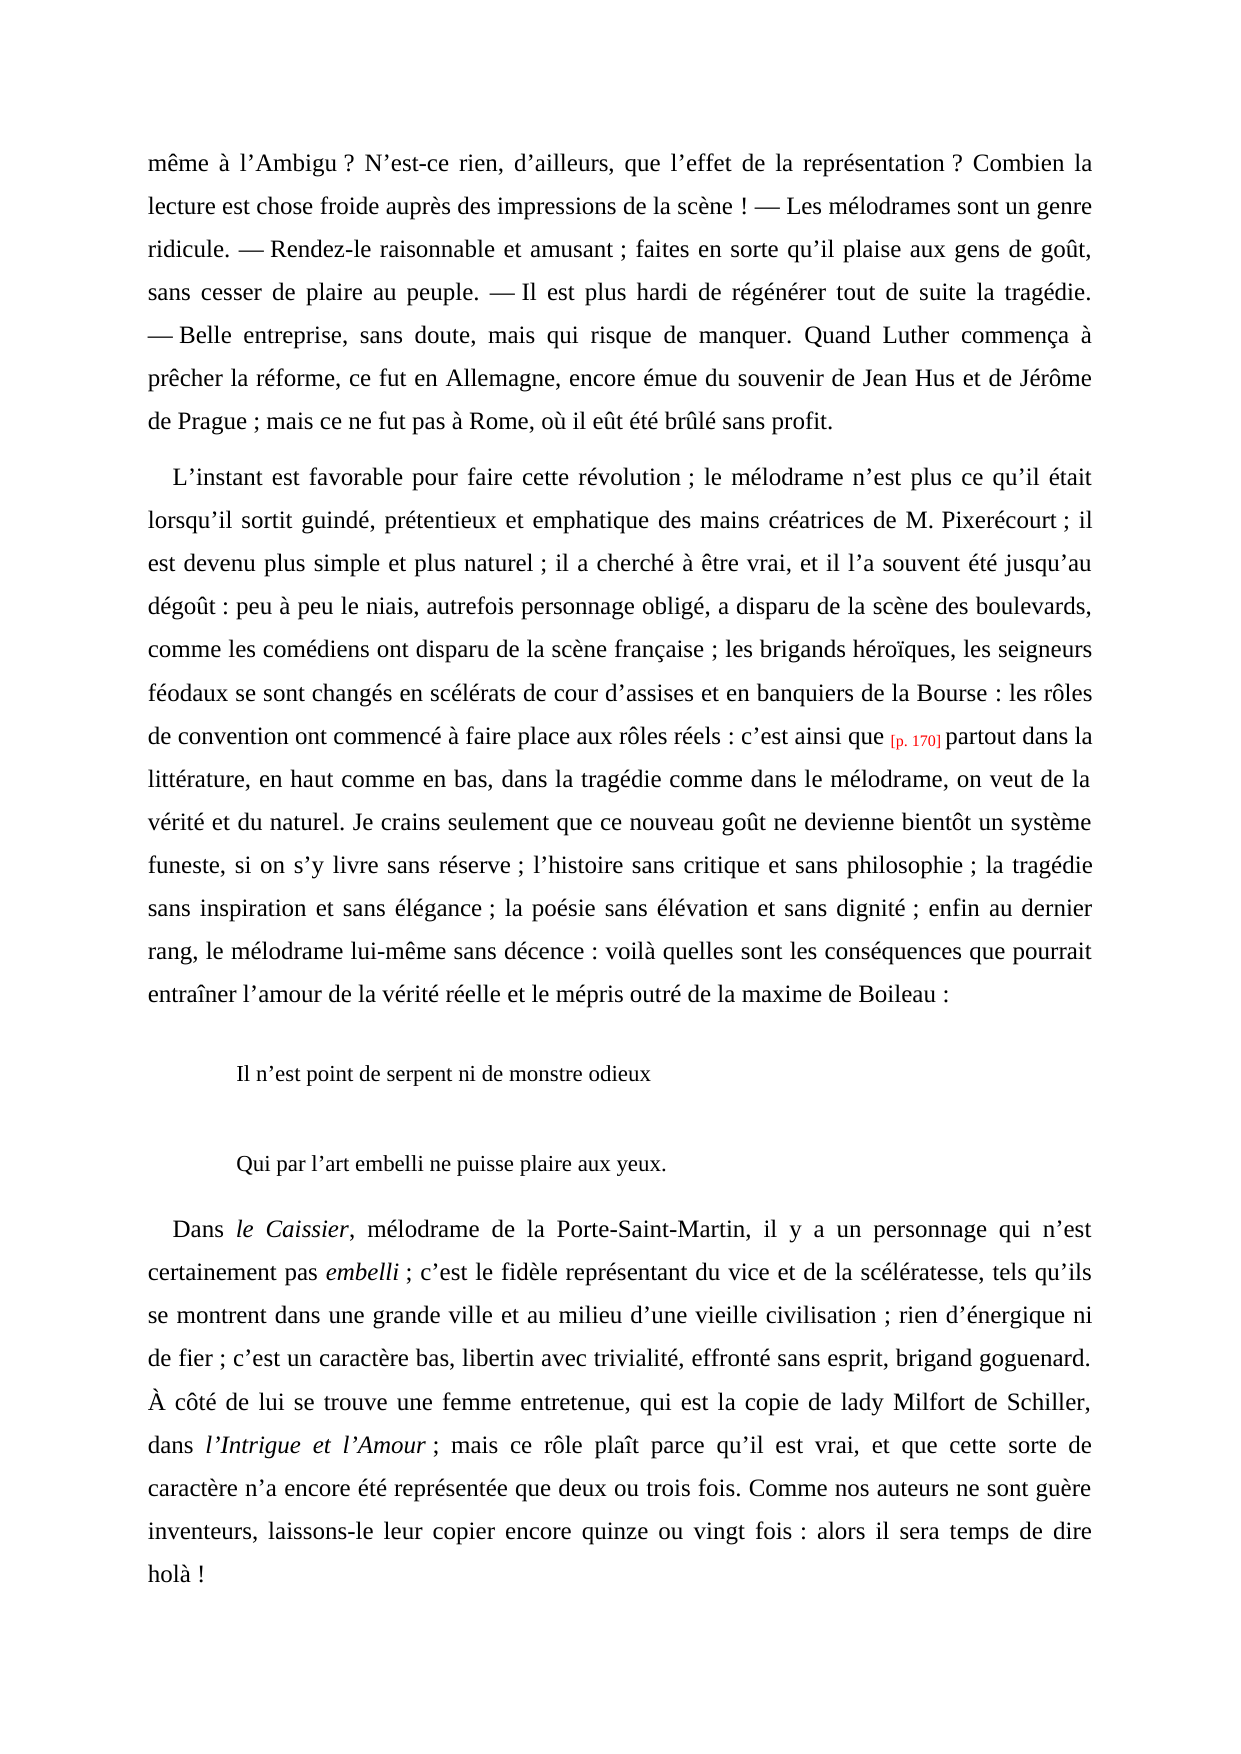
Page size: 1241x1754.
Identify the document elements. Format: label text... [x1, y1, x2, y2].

text Dans le Caissier, mélodrame de la Porte-Saint-Martin, il y a un personnage qui n’est certainement pas embelli ; c’est le fidèle représentant du vice et de la scélératesse, tels qu’ils se montrent dans une grande ville et au milieu d’une vieille civilisation ; rien d’énergique ni de fier ; c’est un caractère bas, libertin avec trivialité, effronté sans esprit, brigand goguenard. À côté de lui se trouve une femme entretenue, qui est la copie de lady Milfort de Schiller, dans l’Intrigue et l’Amour ; mais ce rôle plaît parce qu’il est vrai, et que cette sorte de caractère n’a encore été représentée que deux ou trois fois. Comme nos auteurs ne sont guère inventeurs, laissons-le leur copier encore quinze ou vingt fois : alors il sera temps de dire holà ! [148, 1214, 1093, 1588]
text même à l’Ambigu ? N’est-ce rien, d’ailleurs, que l’effet de la représentation ? Combien la lecture est chose froide auprès des impressions de la scène ! — Les mélodrames sont un genre ridicule. — Rendez-le raisonnable et amusant ; faites en sorte qu’il plaise aux gens de goût, sans cesser de plaire au peuple. — Il est plus hardi de régénérer tout de suite la tragédie. — Belle entreprise, sans doute, mais qui risque de manquer. Quand Luther commença à prêcher la réforme, ce fut en Allemagne, encore émue du souvenir de Jean Hus et de Jérôme de Prague ; mais ce ne fut pas à Rome, où il eût été brûlé sans profit. [148, 148, 1093, 435]
text Qui par l’art embelli ne puisse plaire aux yeux. [236, 1149, 1093, 1176]
text L’instant est favorable pour faire cette révolution ; le mélodrame n’est plus ce qu’il était lorsqu’il sortit guindé, prétentieux et emphatique des mains créatrices de M. Pixerécourt ; il est devenu plus simple et plus naturel ; il a cherché à être vrai, et il l’a souvent été jusqu’au dégoût : peu à peu le niais, autrefois personnage obligé, a disparu de la scène des boulevards, comme les comédiens ont disparu de la scène française ; les brigands héroïques, les seigneurs féodaux se sont changés en scélérats de cour d’assises et en banquiers de la Bourse : les rôles de convention ont commencé à faire place aux rôles réels : c’est ainsi que [p. 170] partout dans la littérature, en haut comme en bas, dans la tragédie comme dans le mélodrame, on veut de la vérité et du naturel. Je crains seulement que ce nouveau goût ne devienne bientôt un système funeste, si on s’y livre sans réserve ; l’histoire sans critique et sans philosophie ; la tragédie sans inspiration et sans élégance ; la poésie sans élévation et sans dignité ; enfin au dernier rang, le mélodrame lui-même sans décence : voilà quelles sont les conséquences que pourrait entraîner l’amour de la vérité réelle et le mépris outré de la maxime de Boileau : [148, 462, 1093, 1008]
text Il n’est point de serpent ni de monstre odieux [236, 1060, 1093, 1086]
